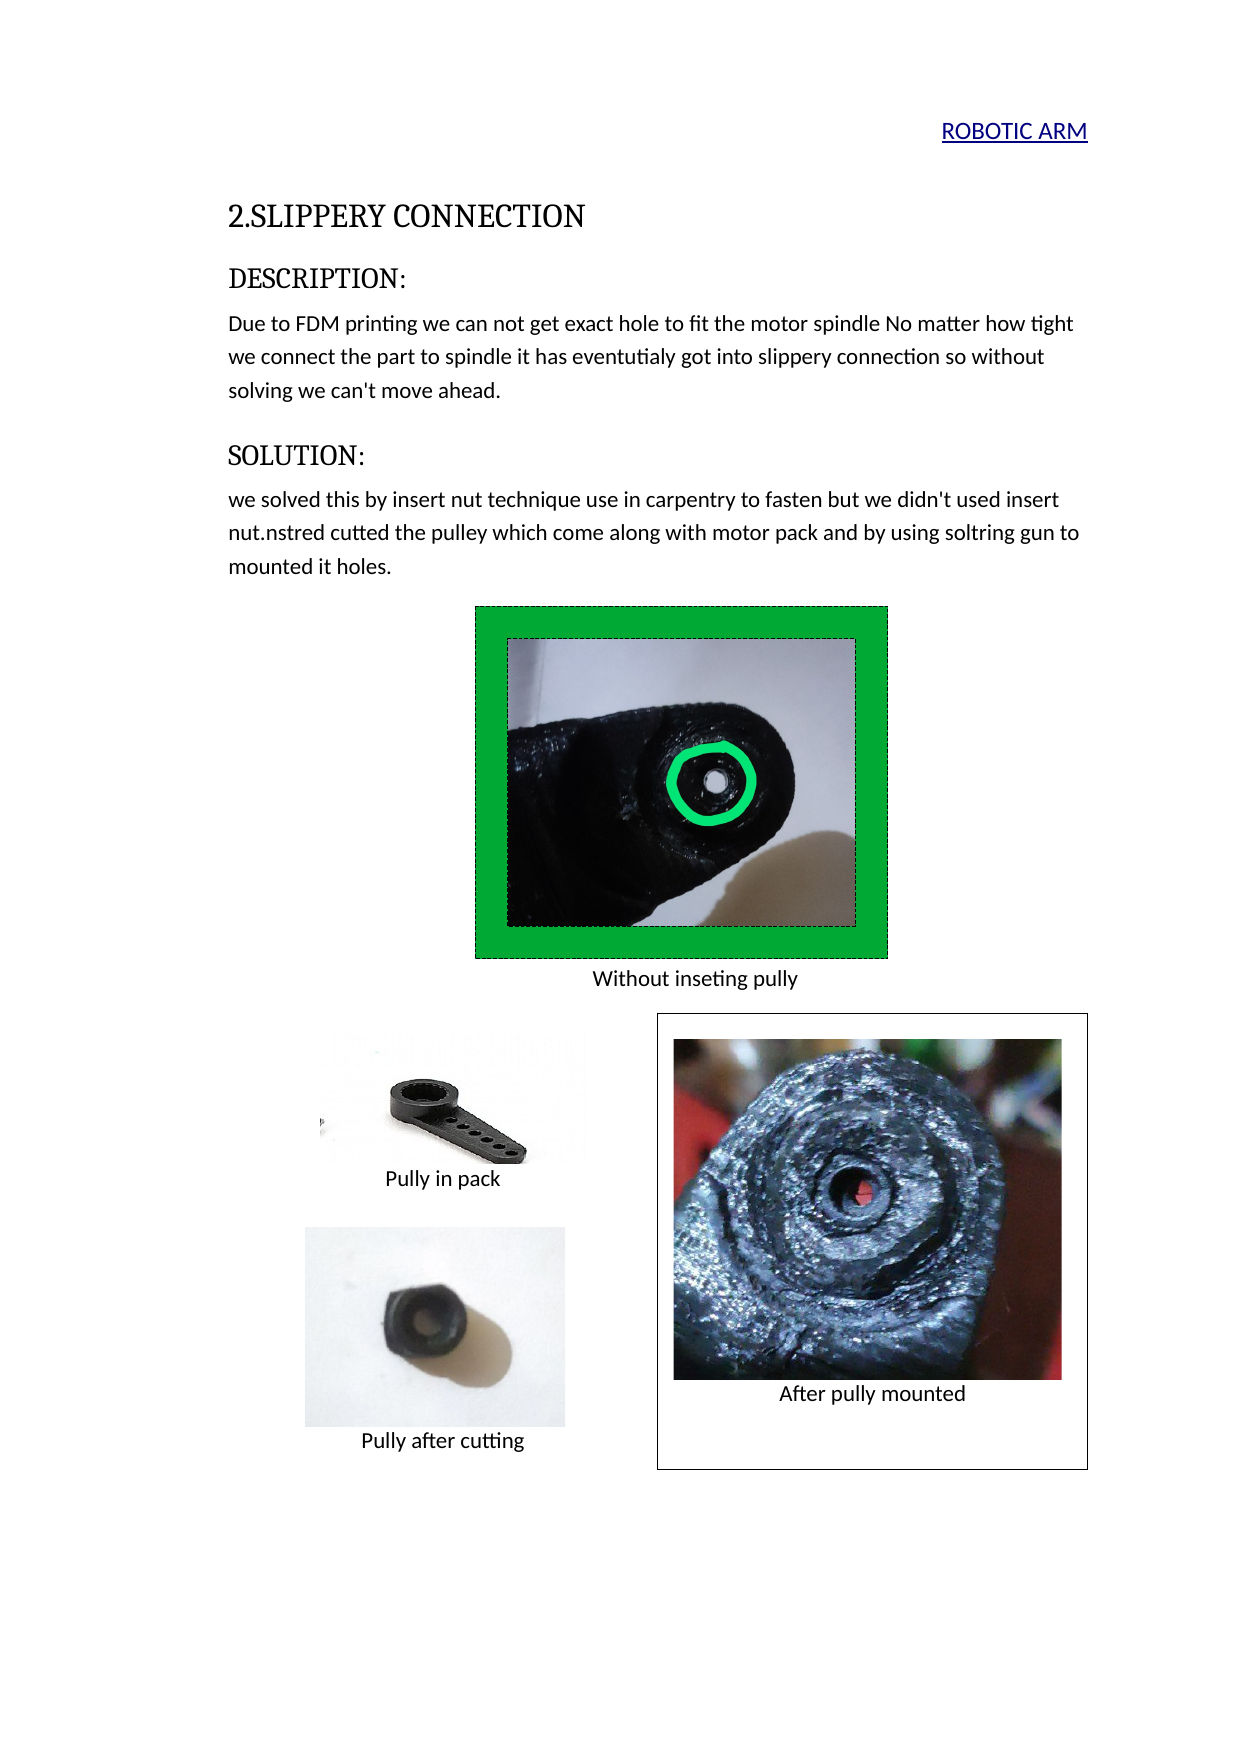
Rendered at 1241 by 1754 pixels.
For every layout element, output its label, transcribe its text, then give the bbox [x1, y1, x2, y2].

picture [320, 1034, 587, 1164]
table_header After pully mounted [658, 1014, 1087, 1469]
subtitle Solution: [228, 438, 1087, 472]
picture [305, 1270, 566, 1391]
text we solved this by insert nut technique use in carpentry to fasten but we didn't used insert nut.nstred cutted the pulley which come along with motor pack and by using soltring gun to mounted it holes. [228, 485, 1087, 580]
subtitle 2.slippery connection [228, 197, 1087, 235]
table_header Pully in pack [228, 1013, 657, 1198]
list Without inseting pully [266, 600, 1087, 992]
subtitle Description: [228, 262, 1087, 296]
picture [508, 639, 855, 926]
text Due to FDM printing we can not get exact hole to fit the motor spindle No matter how tight we connect the part to spindle it has eventutialy got into slippery connection so without solving we can't move ahead. [228, 309, 1087, 404]
picture [673, 1039, 1062, 1380]
table_cell Pully after cutting [228, 1198, 657, 1469]
